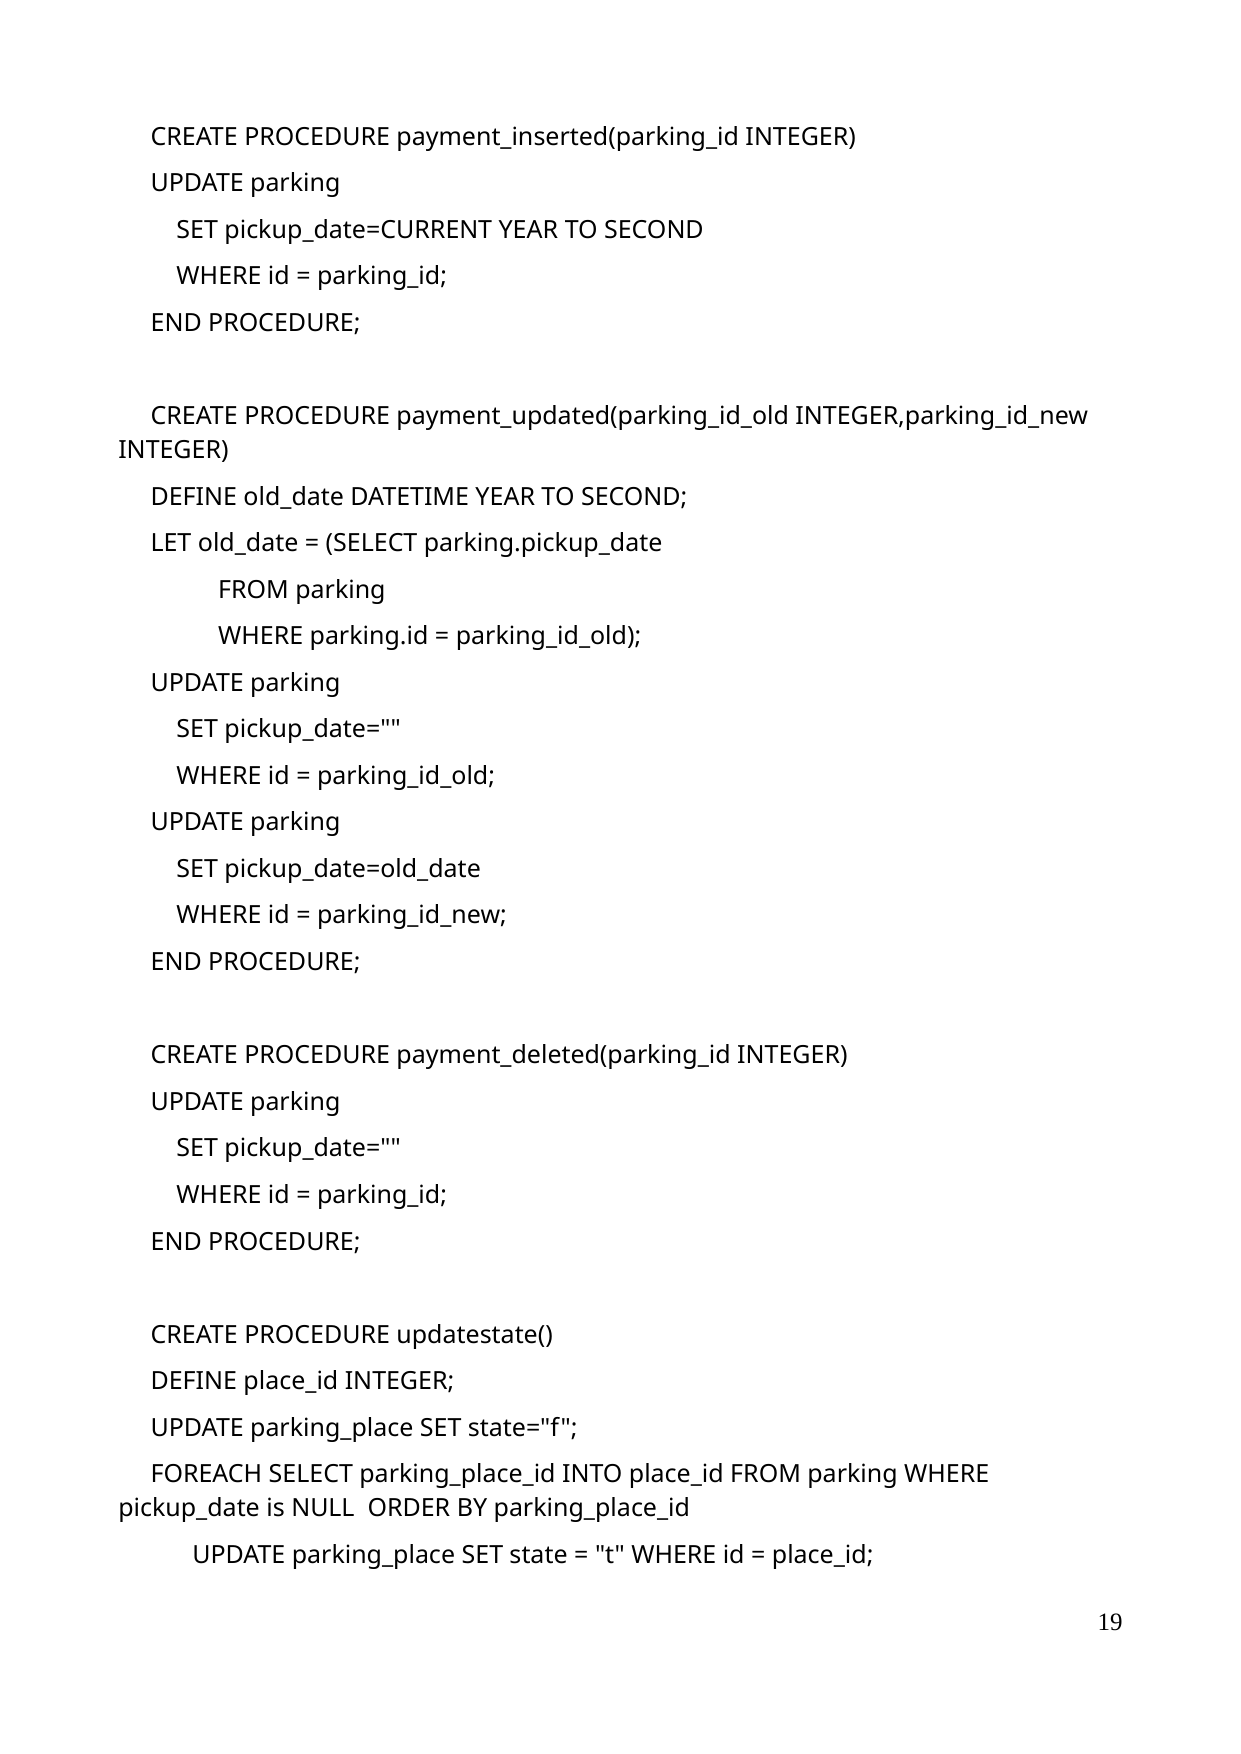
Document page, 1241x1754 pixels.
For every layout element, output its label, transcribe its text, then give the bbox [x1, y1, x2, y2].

text CREATE PROCEDURE payment_updated(parking_id_old INTEGER,parking_id_new INTEGER) [118, 397, 1122, 466]
text END PROCEDURE; [118, 304, 1122, 338]
text SET pickup_date=old_date [118, 851, 1122, 885]
text CREATE PROCEDURE payment_deleted(parking_id INTEGER) [118, 1037, 1122, 1071]
text UPDATE parking [118, 165, 1122, 199]
text WHERE parking.id = parking_id_old); [118, 618, 1122, 652]
text CREATE PROCEDURE payment_inserted(parking_id INTEGER) [118, 118, 1122, 152]
text DEFINE old_date DATETIME YEAR TO SECOND; [118, 478, 1122, 512]
text UPDATE parking [118, 1083, 1122, 1117]
text LET old_date = (SELECT parking.pickup_date [118, 525, 1122, 559]
text FOREACH SELECT parking_place_id INTO place_id FROM parking WHERE pickup_date is NULL ORDER BY parking_place_id [118, 1456, 1122, 1524]
text DEFINE place_id INTEGER; [118, 1363, 1122, 1397]
text END PROCEDURE; [118, 1223, 1122, 1257]
text FROM parking [118, 571, 1122, 605]
text SET pickup_date="" [118, 1130, 1122, 1164]
text UPDATE parking [118, 664, 1122, 698]
text END PROCEDURE; [118, 944, 1122, 978]
text UPDATE parking_place SET state = "t" WHERE id = place_id; [118, 1537, 1122, 1571]
text WHERE id = parking_id; [118, 258, 1122, 292]
text WHERE id = parking_id_new; [118, 897, 1122, 931]
text CREATE PROCEDURE updatestate() [118, 1316, 1122, 1350]
text UPDATE parking_place SET state="f"; [118, 1409, 1122, 1443]
text UPDATE parking [118, 804, 1122, 838]
text SET pickup_date=CURRENT YEAR TO SECOND [118, 211, 1122, 245]
text WHERE id = parking_id_old; [118, 757, 1122, 792]
text SET pickup_date="" [118, 711, 1122, 745]
text WHERE id = parking_id; [118, 1177, 1122, 1211]
